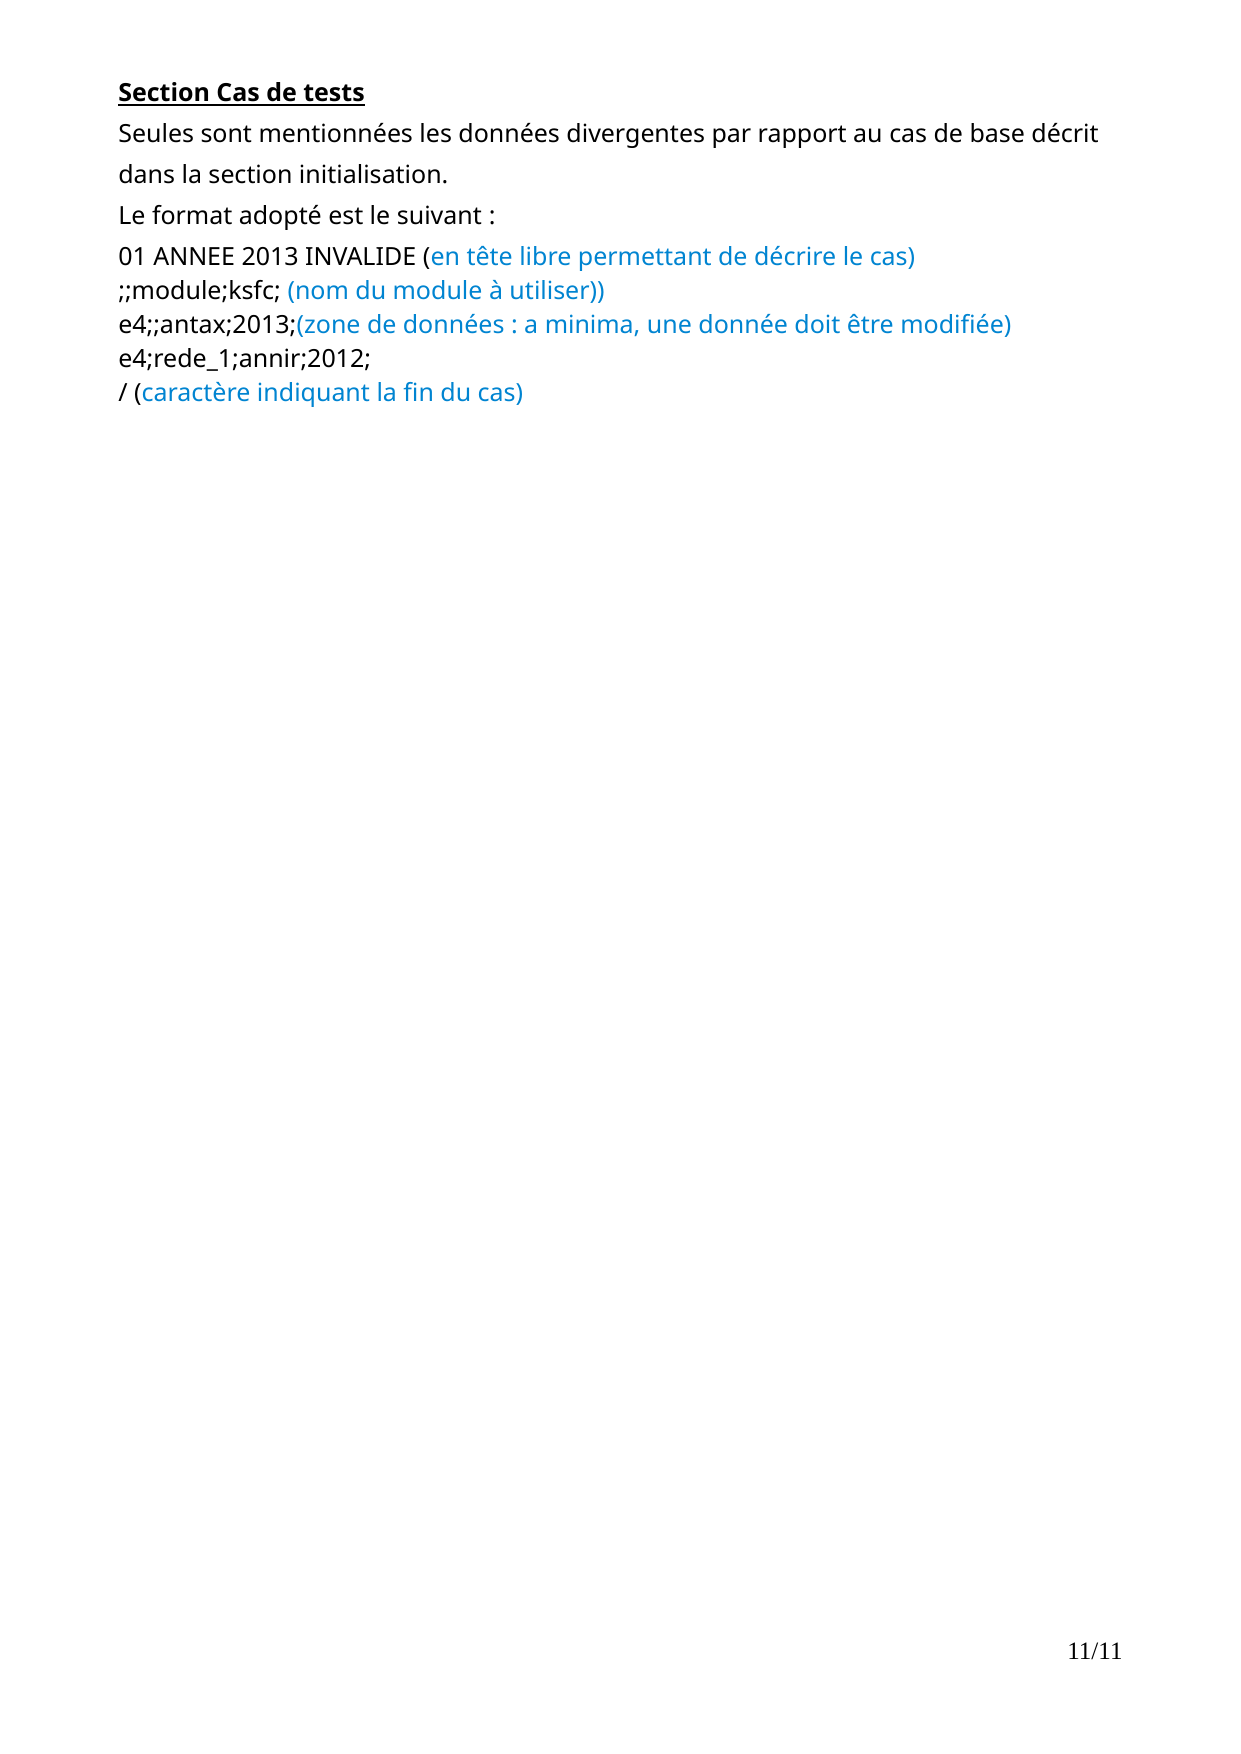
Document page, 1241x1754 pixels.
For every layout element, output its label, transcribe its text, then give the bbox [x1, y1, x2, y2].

text e4;rede_1;annir;2012; [118, 341, 1122, 374]
text / (caractère indiquant la fin du cas) [118, 374, 1122, 409]
text Le format adopté est le suivant : [118, 197, 1122, 232]
text ;;module;ksfc; (nom du module à utiliser)) [118, 272, 1122, 306]
text Section Cas de tests [118, 75, 1122, 109]
text 01 ANNEE 2013 INVALIDE (en tête libre permettant de décrire le cas) [118, 238, 1122, 272]
text e4;;antax;2013;(zone de données : a minima, une donnée doit être modifiée) [118, 306, 1122, 341]
text Seules sont mentionnées les données divergentes par rapport au cas de base décrit dans la section initialisation. [118, 116, 1122, 191]
